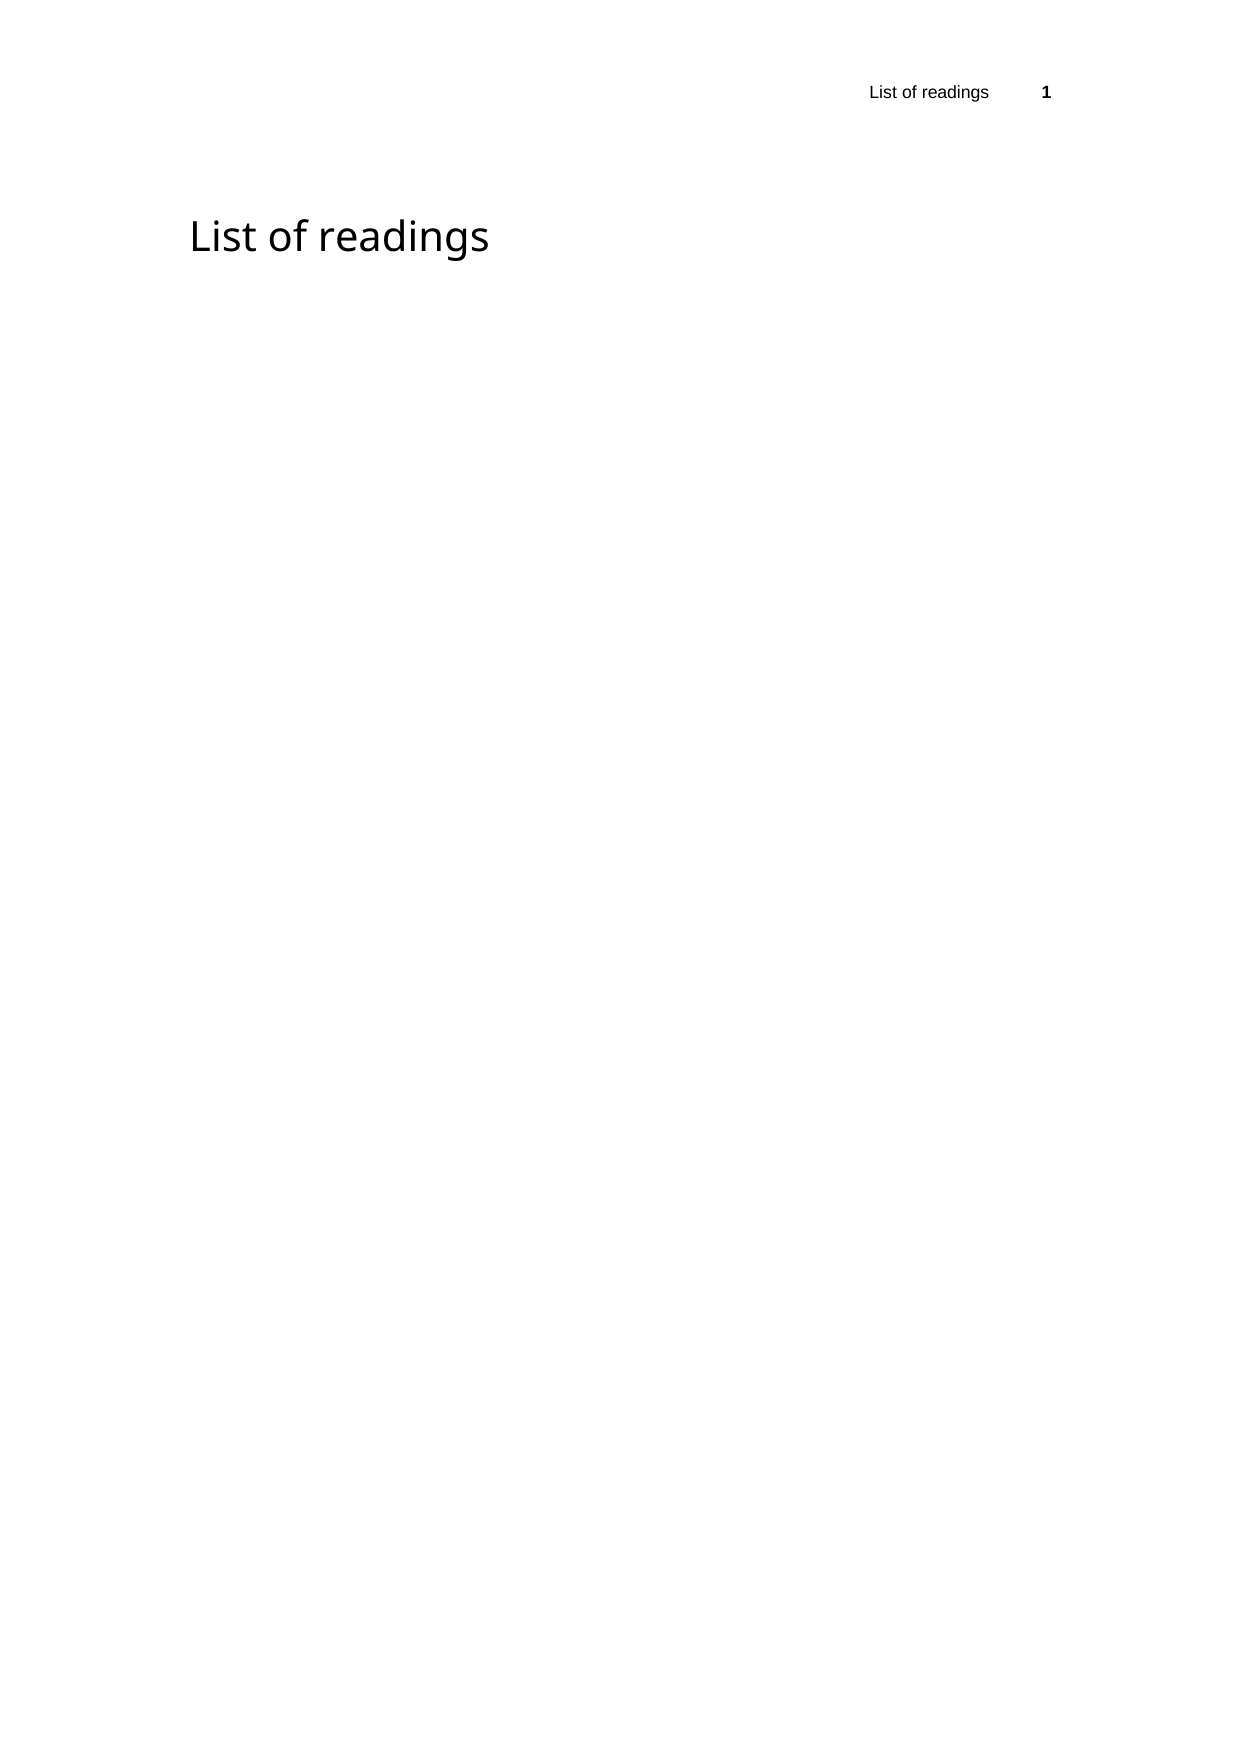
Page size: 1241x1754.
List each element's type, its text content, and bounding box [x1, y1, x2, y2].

title List of readings [189, 207, 1051, 264]
